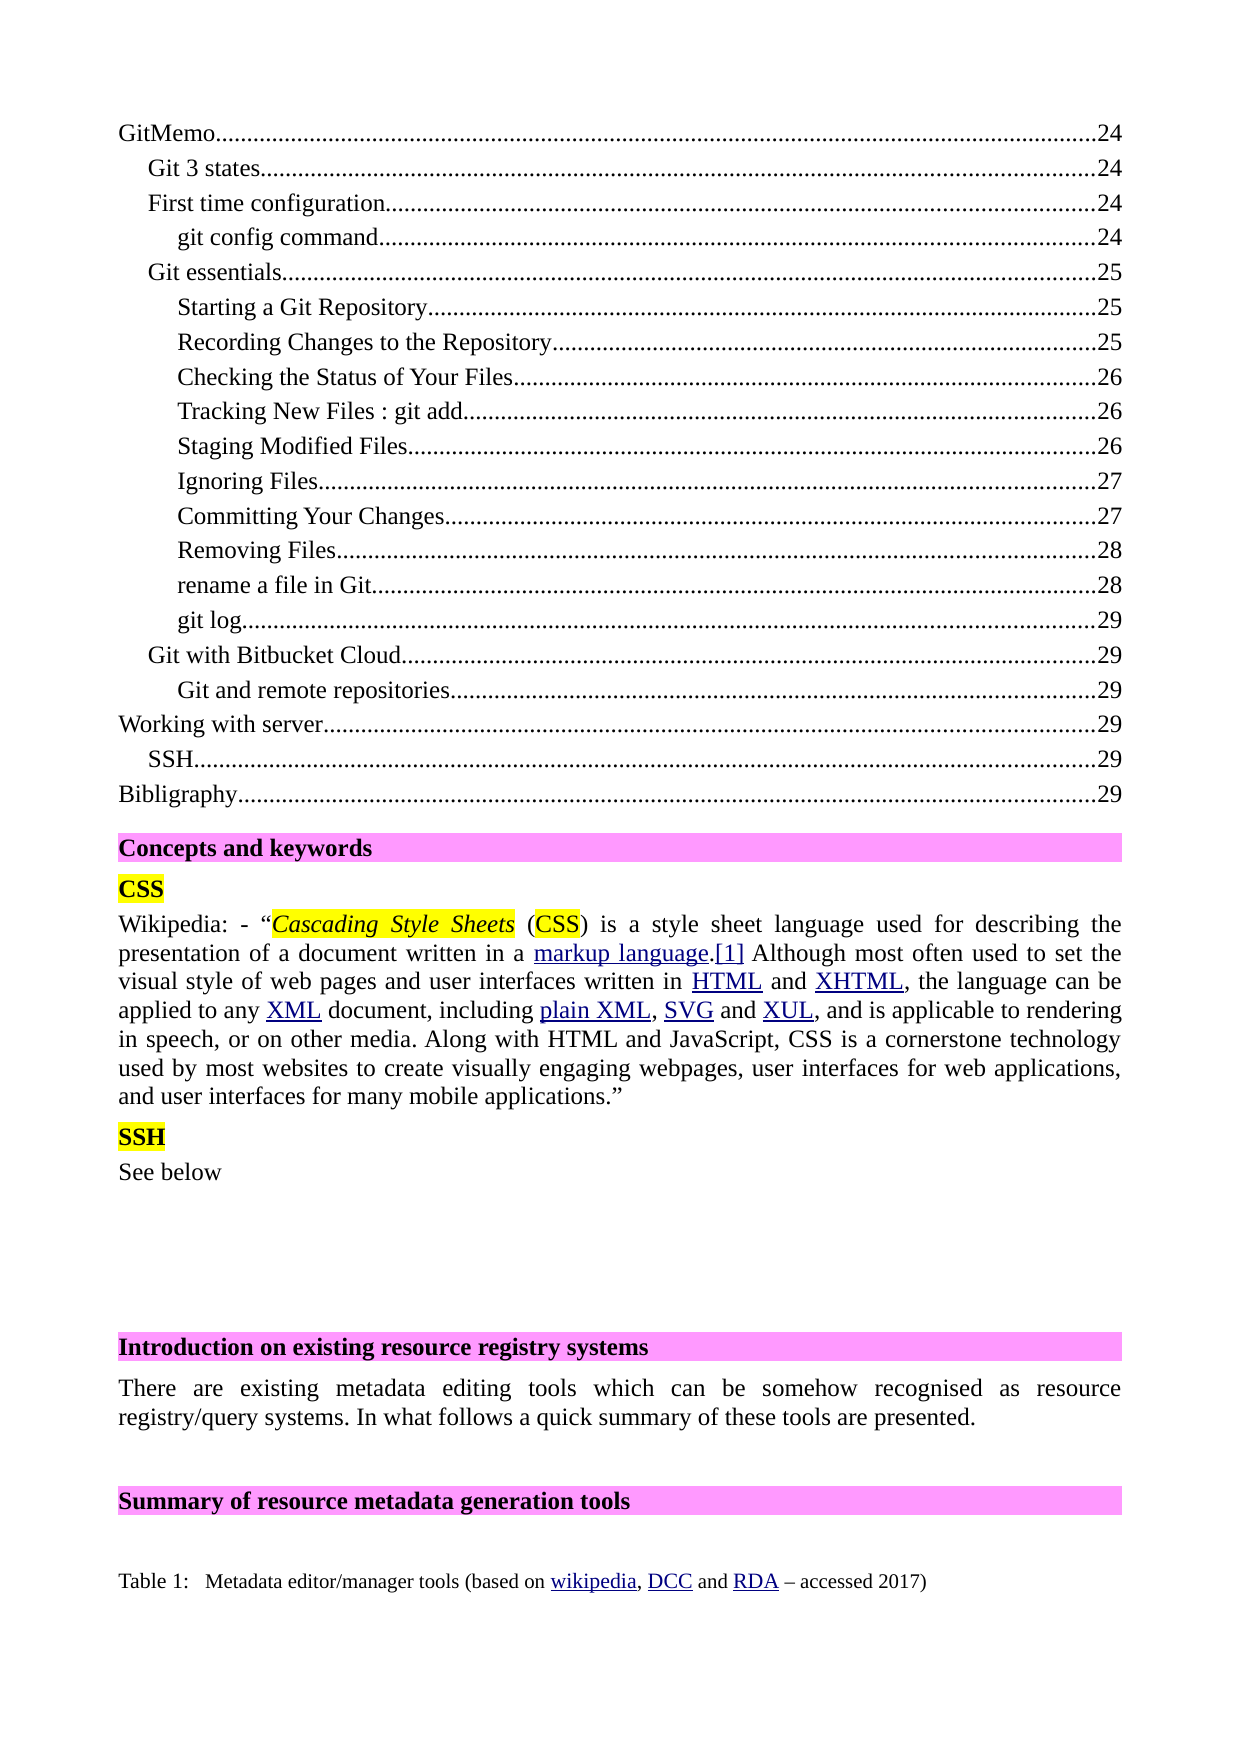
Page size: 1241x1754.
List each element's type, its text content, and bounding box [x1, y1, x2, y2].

text Committing Your Changes 27 [177, 501, 1122, 529]
text Git and remote repositories 29 [177, 675, 1122, 703]
text Git with Bitbucket Cloud 29 [148, 640, 1122, 669]
text rename a file in Git 28 [177, 570, 1122, 599]
text Bibligraphy 29 [118, 779, 1122, 808]
text See below [118, 1157, 1122, 1186]
text Ignoring Files 27 [177, 466, 1122, 495]
text Recording Changes to the Repository 25 [177, 327, 1122, 356]
text Git 3 states 24 [148, 153, 1122, 182]
subtitle CSS [118, 874, 1114, 903]
text git config command 24 [177, 222, 1122, 251]
text First time configuration 24 [148, 188, 1122, 216]
subtitle Summary of resource metadata generation tools [118, 1486, 1122, 1515]
table_header Table 1: Metadata editor/manager tools (based on wikipedia, DCC and RDA – accessed 2017) [118, 1562, 1122, 1599]
subtitle SSH [118, 1122, 1114, 1151]
text Git essentials 25 [148, 257, 1122, 286]
text Starting a Git Repository 25 [177, 292, 1122, 321]
text SSH 29 [148, 744, 1122, 773]
text Tracking New Files : git add 26 [177, 396, 1122, 425]
subtitle Concepts and keywords [118, 833, 1122, 862]
subtitle Introduction on existing resource registry systems [649, 1332, 1122, 1361]
text git log 29 [177, 605, 1122, 634]
text Staging Modified Files 26 [177, 431, 1122, 460]
text Checking the Status of Your Files 26 [177, 362, 1122, 390]
text Wikipedia: - “Cascading Style Sheets (CSS) is a style sheet language used for describing the presentation of a document written in a markup language.[1] Although most often used to set the visual style of web pages and user interfaces written in HTML and XHTML, the language can be applied to any XML document, including plain XML, SVG and XUL, and is applicable to rendering in speech, or on other media. Along with HTML and JavaScript, CSS is a cornerstone technology used by most websites to create visually engaging webpages, user interfaces for web applications, and user interfaces for many mobile applications.” [118, 909, 1122, 1110]
text Working with server 29 [118, 709, 1122, 738]
text Removing Files 28 [177, 536, 1122, 564]
text GitMemo 24 [118, 118, 1122, 147]
text There are existing metadata editing tools which can be somehow recognised as resource registry/query systems. In what follows a quick summary of these tools are presented. [118, 1373, 1122, 1431]
